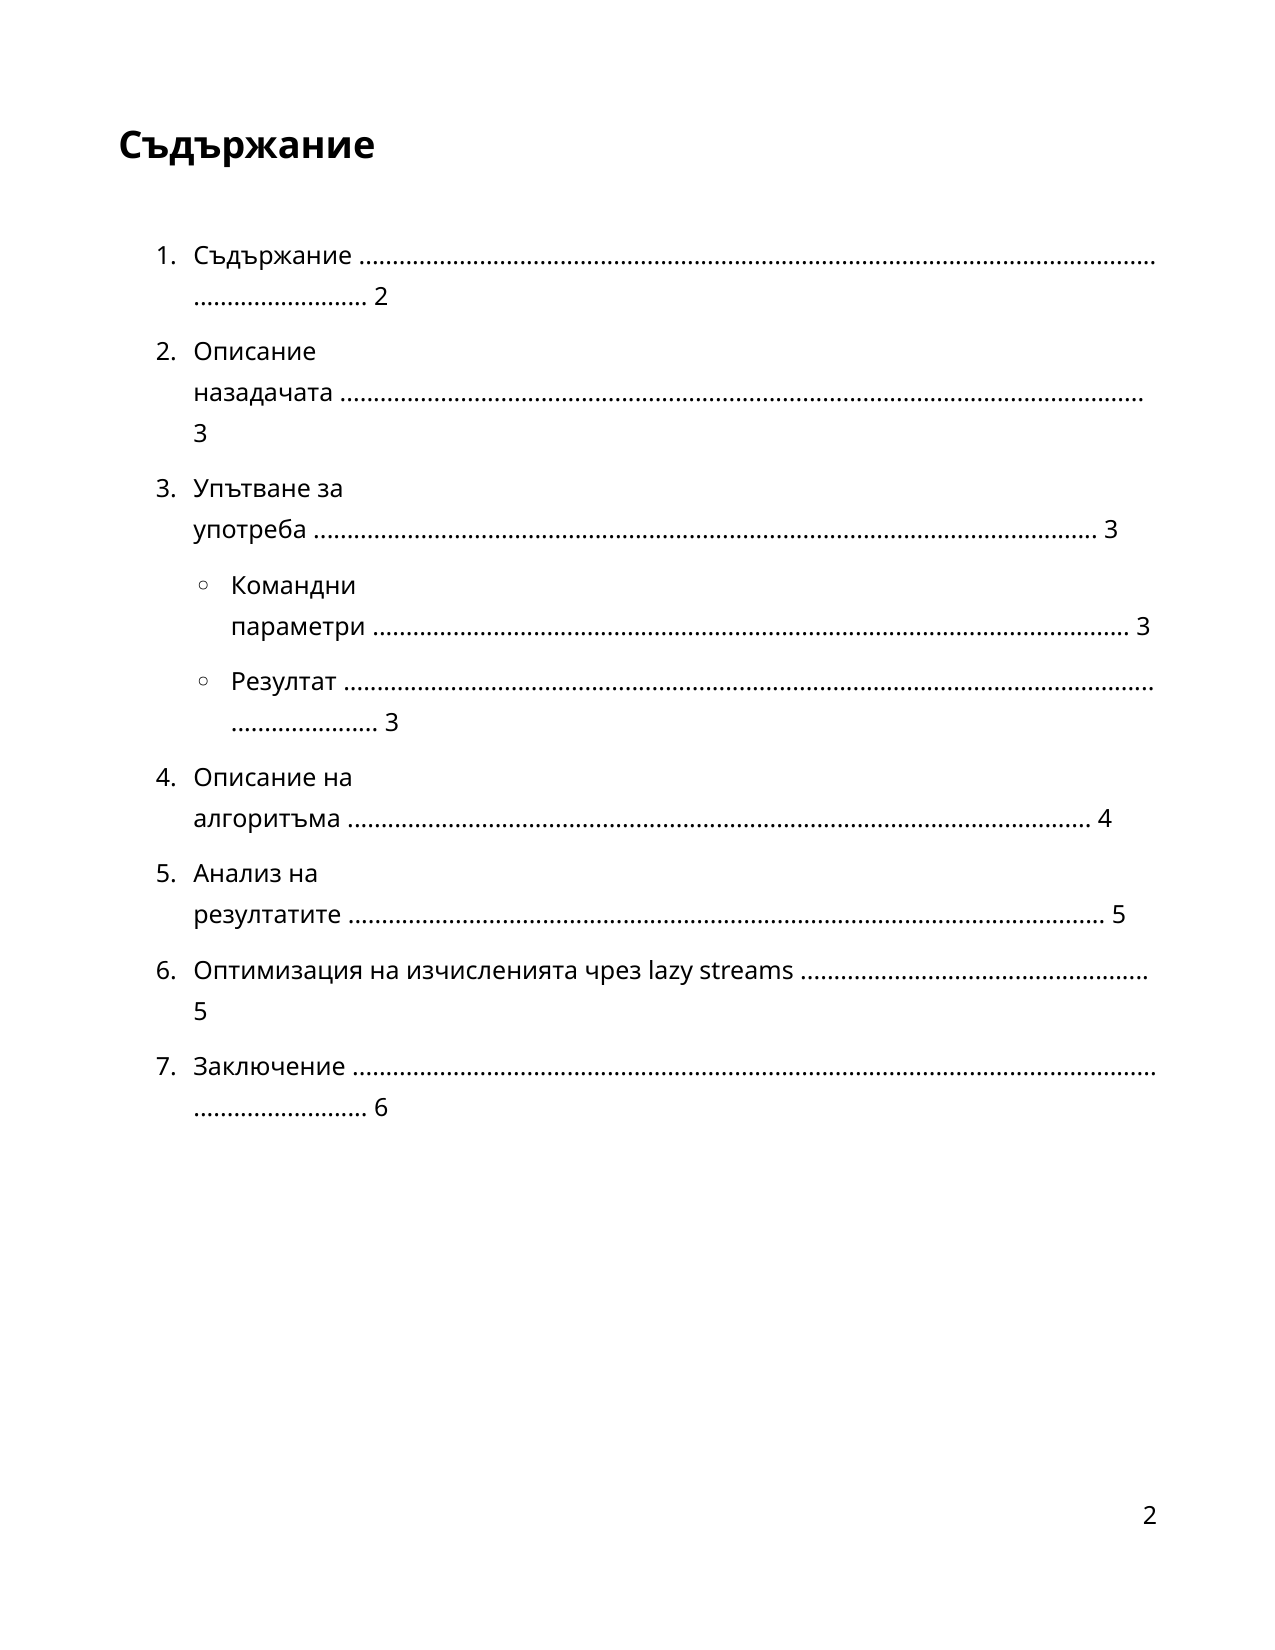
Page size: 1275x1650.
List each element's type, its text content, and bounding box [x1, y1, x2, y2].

list Описание на алгоритъма ............................................................................................................... 4 [156, 760, 1157, 835]
list Анализ на резултатите ................................................................................................................. 5 [156, 856, 1157, 931]
list Оптимизация на изчисленията чрез lazy streams .................................................... 5 [156, 952, 1157, 1027]
list Командни параметри ................................................................................................................. 3 [193, 567, 1157, 642]
list Описание назадачата ........................................................................................................................ 3 [156, 334, 1157, 450]
list Упътване за употреба ..................................................................................................................... 3 [156, 471, 1157, 546]
list Резултат ............................................................................................................................................... 3 [193, 663, 1157, 738]
list Съдържание ................................................................................................................................................. 2 [156, 238, 1157, 313]
subtitle Съдържание [118, 118, 1157, 170]
list Заключение .................................................................................................................................................. 6 [156, 1048, 1157, 1123]
